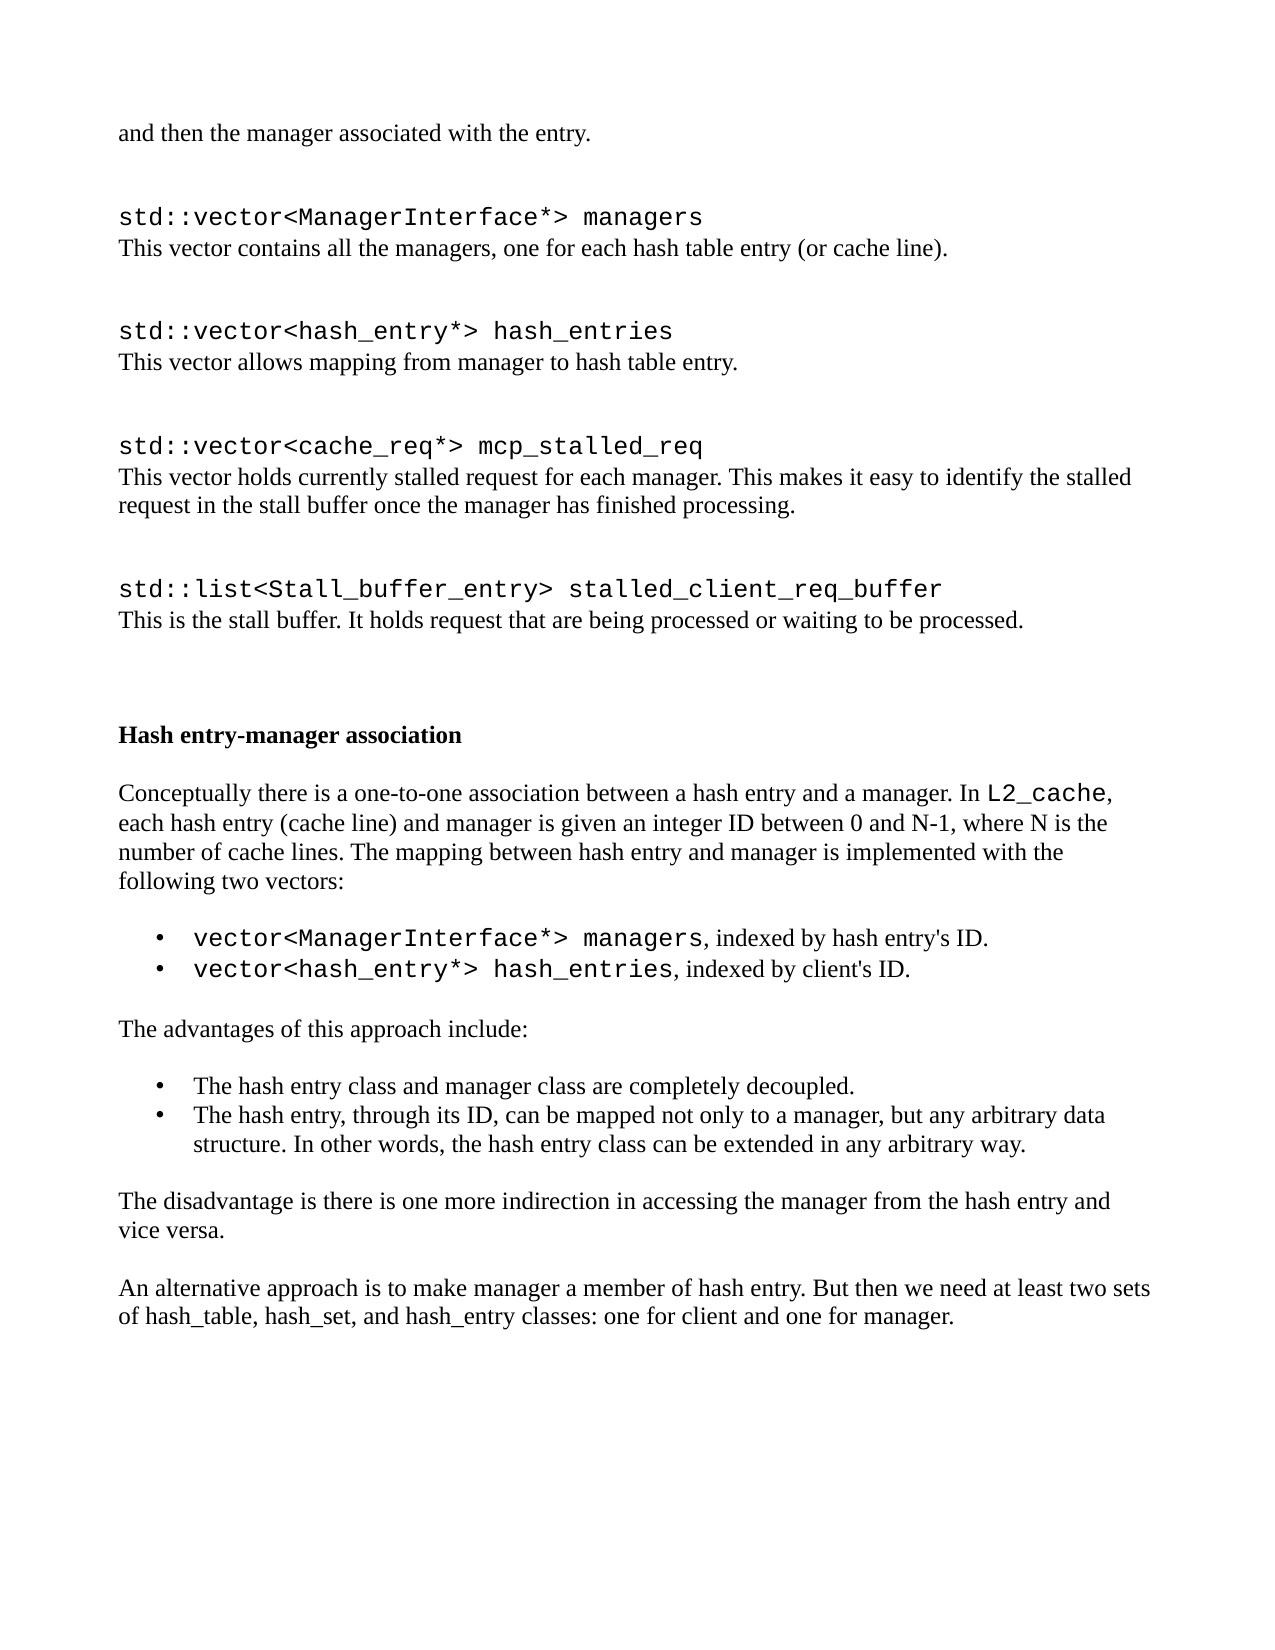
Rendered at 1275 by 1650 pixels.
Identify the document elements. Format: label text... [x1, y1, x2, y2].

text This vector contains all the managers, one for each hash table entry (or cache line). [118, 233, 1157, 261]
text The advantages of this approach include: [118, 1014, 1157, 1043]
text Hash entry-manager association [118, 720, 1157, 749]
text An alternative approach is to make manager a member of hash entry. But then we need at least two sets of hash_table, hash_set, and hash_entry classes: one for client and one for manager. [118, 1273, 1157, 1330]
list vector<hash_entry*> hash_entries, indexed by client's ID. [156, 954, 1157, 985]
text Conceptually there is a one-to-one association between a hash entry and a manager. In L2_cache, each hash entry (cache line) and manager is given an integer ID between 0 and N-1, where N is the number of cache lines. The mapping between hash entry and manager is implemented with the following two vectors: [118, 778, 1157, 895]
text and then the manager associated with the entry. [118, 118, 1157, 147]
text This vector holds currently stalled request for each manager. This makes it easy to identify the stalled request in the stall buffer once the manager has finished processing. [118, 462, 1157, 519]
text std::vector<cache_req*> mcp_stalled_req [118, 433, 1157, 462]
list The hash entry, through its ID, can be mapped not only to a manager, but any arbitrary data structure. In other words, the hash entry class can be extended in any arbitrary way. [156, 1100, 1157, 1158]
text std::vector<ManagerInterface*> managers [118, 204, 1157, 233]
text This is the stall buffer. It holds request that are being processed or waiting to be processed. [118, 605, 1157, 634]
list The hash entry class and manager class are completely decoupled. [156, 1071, 1157, 1100]
text This vector allows mapping from manager to hash table entry. [118, 347, 1157, 376]
text The disadvantage is there is one more indirection in accessing the manager from the hash entry and vice versa. [118, 1186, 1157, 1244]
list vector<ManagerInterface*> managers, indexed by hash entry's ID. [156, 923, 1157, 954]
text std::vector<hash_entry*> hash_entries [118, 319, 1157, 347]
text std::list<Stall_buffer_entry> stalled_client_req_buffer [118, 577, 1157, 605]
